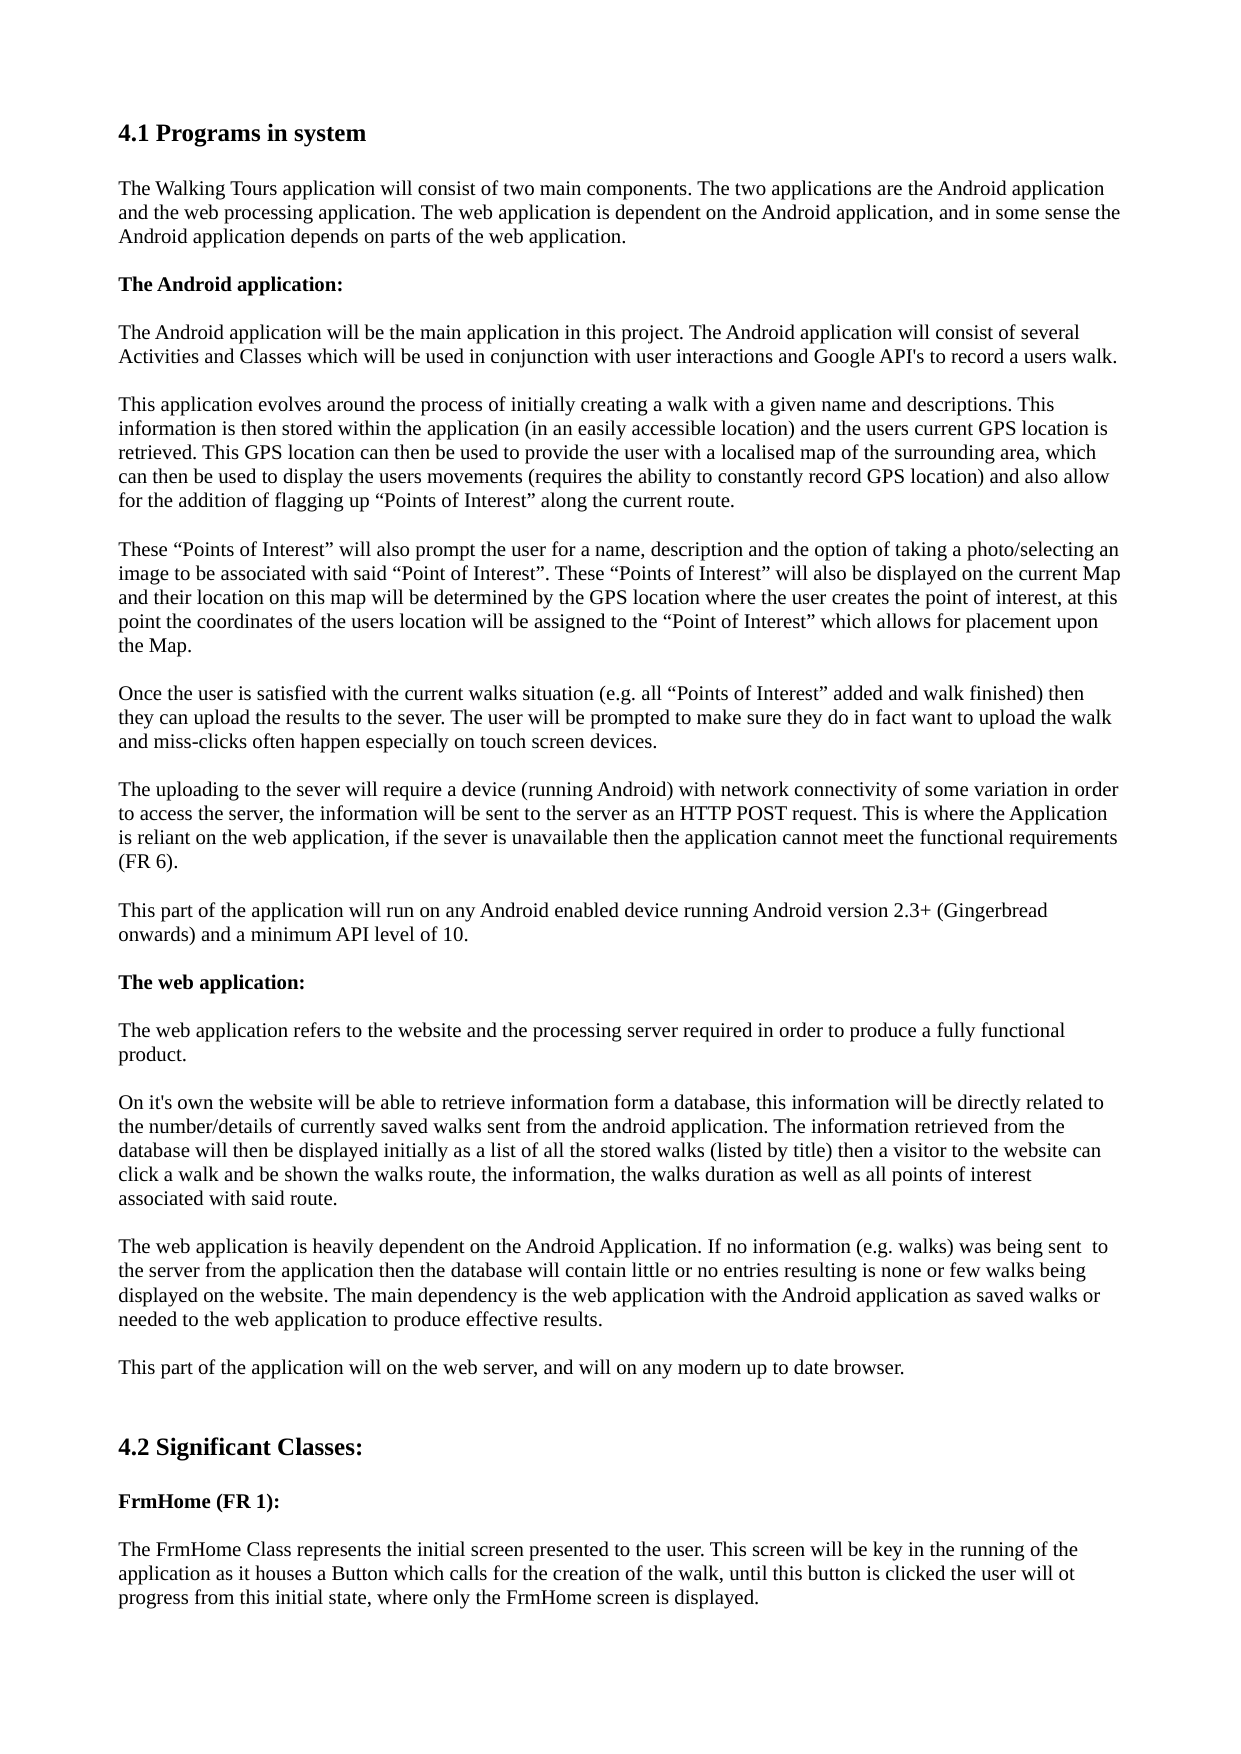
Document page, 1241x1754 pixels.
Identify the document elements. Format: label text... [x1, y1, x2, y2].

text The FrmHome Class represents the initial screen presented to the user. This screen will be key in the running of the application as it houses a Button which calls for the creation of the walk, until this button is clicked the user will ot progress from this initial state, where only the FrmHome screen is displayed. [118, 1537, 1122, 1609]
text The Android application will be the main application in this project. The Android application will consist of several Activities and Classes which will be used in conjunction with user interactions and Google API's to record a users walk. [118, 320, 1122, 368]
text This part of the application will on the web server, and will on any modern up to date browser. [118, 1355, 1122, 1379]
text On it's own the website will be able to retrieve information form a database, this information will be directly related to the number/details of currently saved walks sent from the android application. The information retrieved from the database will then be displayed initially as a list of all the stored walks (listed by title) then a visitor to the website can click a walk and be shown the walks route, the information, the walks duration as well as all points of interest associated with said route. [118, 1090, 1122, 1210]
text FrmHome (FR 1): [118, 1489, 1122, 1513]
text This application evolves around the process of initially creating a walk with a given name and descriptions. This information is then stored within the application (in an easily accessible location) and the users current GPS location is retrieved. This GPS location can then be used to provide the user with a localised map of the surrounding area, which can then be used to display the users movements (requires the ability to constantly record GPS location) and also allow for the addition of flagging up “Points of Interest” along the current route. [118, 392, 1122, 512]
text The web application is heavily dependent on the Android Application. If no information (e.g. walks) was being sent to the server from the application then the database will contain little or no entries resulting is none or few walks being displayed on the website. The main dependency is the web application with the Android application as saved walks or needed to the web application to produce effective results. [118, 1234, 1122, 1331]
text The web application: [118, 970, 1122, 994]
text Once the user is satisfied with the current walks situation (e.g. all “Points of Interest” added and walk finished) then they can upload the results to the sever. The user will be prompted to make sure they do in fact want to upload the walk and miss-clicks often happen especially on touch screen devices. [118, 681, 1122, 753]
text The Android application: [118, 272, 1122, 296]
text This part of the application will run on any Android enabled device running Android version 2.3+ (Gingerbread onwards) and a minimum API level of 10. [118, 897, 1122, 946]
text 4.2 Significant Classes: [118, 1432, 1122, 1460]
text The uploading to the sever will require a device (running Android) with network connectivity of some variation in order to access the server, the information will be sent to the server as an HTTP POST request. This is where the Application is reliant on the web application, if the sever is unavailable then the application cannot meet the functional requirements (FR 6). [118, 777, 1122, 873]
text The web application refers to the website and the processing server required in order to produce a fully functional product. [118, 1018, 1122, 1066]
text The Walking Tours application will consist of two main components. The two applications are the Android application and the web processing application. The web application is dependent on the Android application, and in some sense the Android application depends on parts of the web application. [118, 176, 1122, 248]
text These “Points of Interest” will also prompt the user for a name, description and the option of taking a photo/selecting an image to be associated with said “Point of Interest”. These “Points of Interest” will also be displayed on the current Map and their location on this map will be determined by the GPS location where the user creates the point of interest, at this point the coordinates of the users location will be assigned to the “Point of Interest” which allows for placement upon the Map. [118, 537, 1122, 657]
text 4.1 Programs in system [118, 118, 1122, 147]
